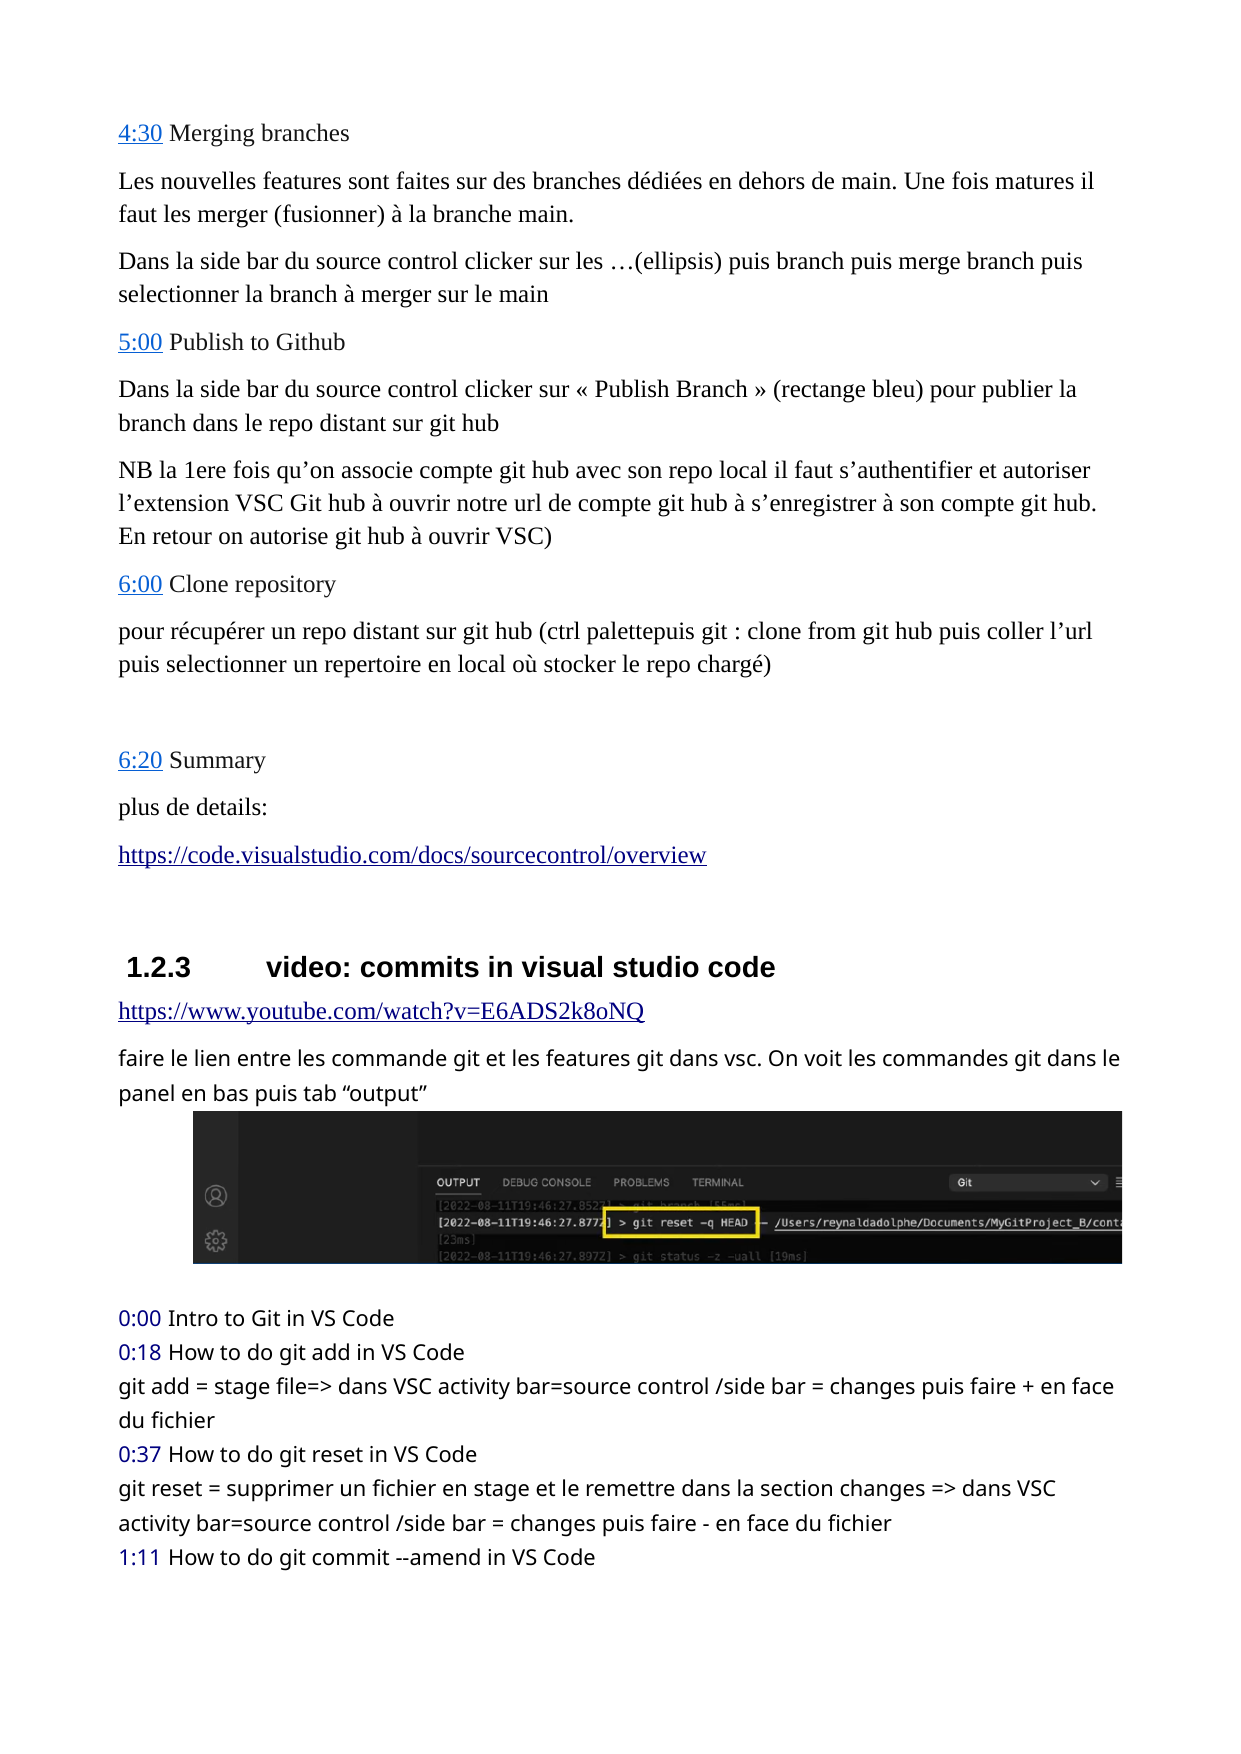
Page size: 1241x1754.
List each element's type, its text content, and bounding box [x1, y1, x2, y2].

text 0:37 How to do git reset in VS Code [118, 1439, 1122, 1469]
subtitle video: commits in visual studio code [118, 950, 1122, 983]
text git reset = supprimer un fichier en stage et le remettre dans la section changes => dans VSC activity bar=source control /side bar = changes puis faire - en face du fichier [118, 1473, 1122, 1537]
text faire le lien entre les commande git et les features git dans vsc. On voit les commandes git dans le panel en bas puis tab “output” [118, 1043, 1122, 1107]
text plus de details: [118, 792, 1122, 821]
text 6:00 Clone repository [118, 569, 1122, 598]
text 0:00 Intro to Git in VS Code [118, 1303, 1122, 1332]
text Dans la side bar du source control clicker sur « Publish Branch » (rectange bleu) pour publier la branch dans le repo distant sur git hub [118, 374, 1122, 436]
text https://www.youtube.com/watch?v=E6ADS2k8oNQ [118, 996, 1122, 1024]
text 0:18 How to do git add in VS Code [118, 1337, 1122, 1367]
text git add = stage file=> dans VSC activity bar=source control /side bar = changes puis faire + en face du fichier [118, 1371, 1122, 1435]
picture [118, 1111, 1123, 1264]
text 4:30 Merging branches [118, 118, 1122, 147]
text 6:20 Summary [118, 745, 1122, 773]
text https://code.visualstudio.com/docs/sourcecontrol/overview [118, 840, 1122, 869]
text 5:00 Publish to Github [118, 327, 1122, 356]
text pour récupérer un repo distant sur git hub (ctrl palettepuis git : clone from git hub puis coller l’url puis selectionner un repertoire en local où stocker le repo chargé) [118, 616, 1122, 678]
text NB la 1ere fois qu’on associe compte git hub avec son repo local il faut s’authentifier et autoriser l’extension VSC Git hub à ouvrir notre url de compte git hub à s’enregistrer à son compte git hub. En retour on autorise git hub à ouvrir VSC) [118, 455, 1122, 550]
text 1:11 How to do git commit --amend in VS Code [118, 1542, 1122, 1572]
text Les nouvelles features sont faites sur des branches dédiées en dehors de main. Une fois matures il faut les merger (fusionner) à la branche main. [118, 166, 1122, 227]
text Dans la side bar du source control clicker sur les …(ellipsis) puis branch puis merge branch puis selectionner la branch à merger sur le main [118, 246, 1122, 308]
